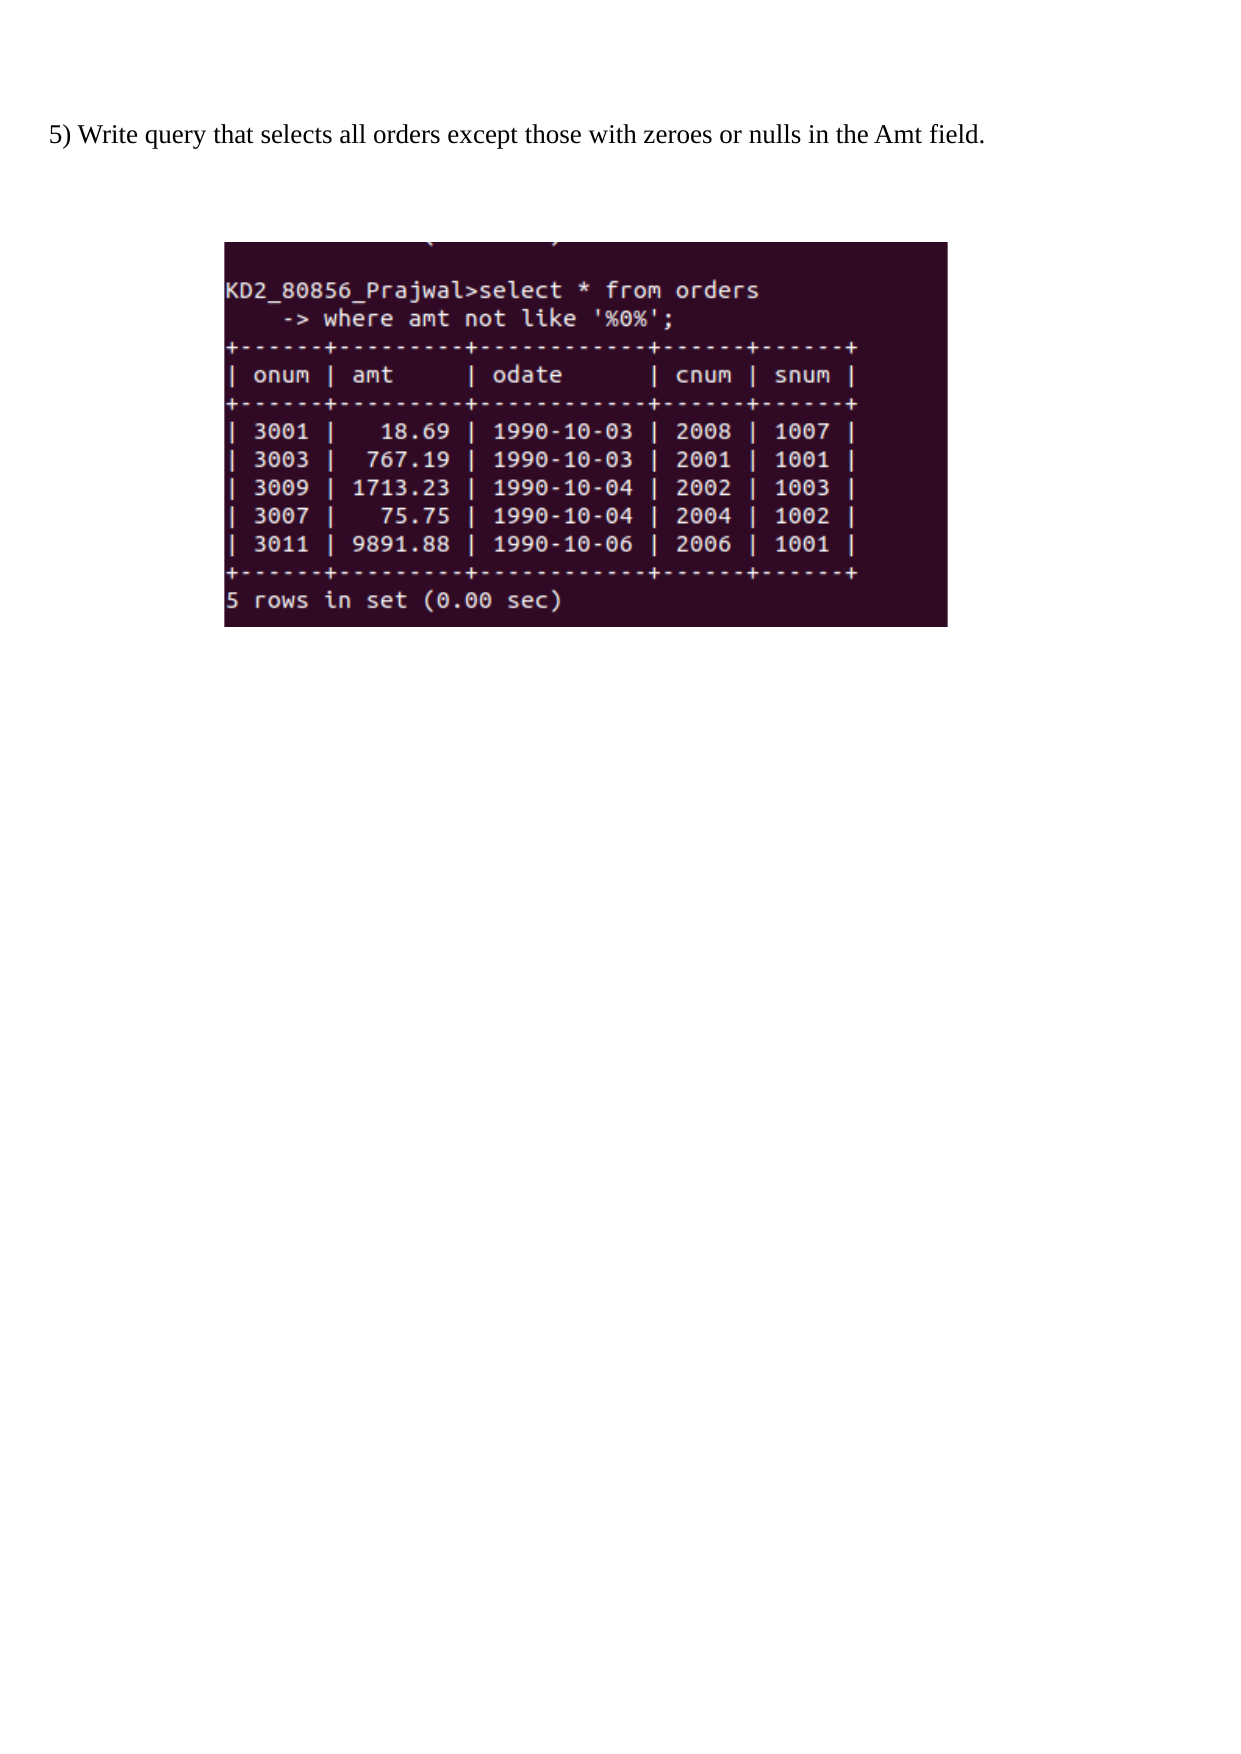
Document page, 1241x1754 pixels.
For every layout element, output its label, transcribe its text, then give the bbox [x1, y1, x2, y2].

picture [224, 242, 948, 627]
text 5) Write query that selects all orders except those with zeroes or nulls in the Amt field. [48, 118, 1123, 149]
